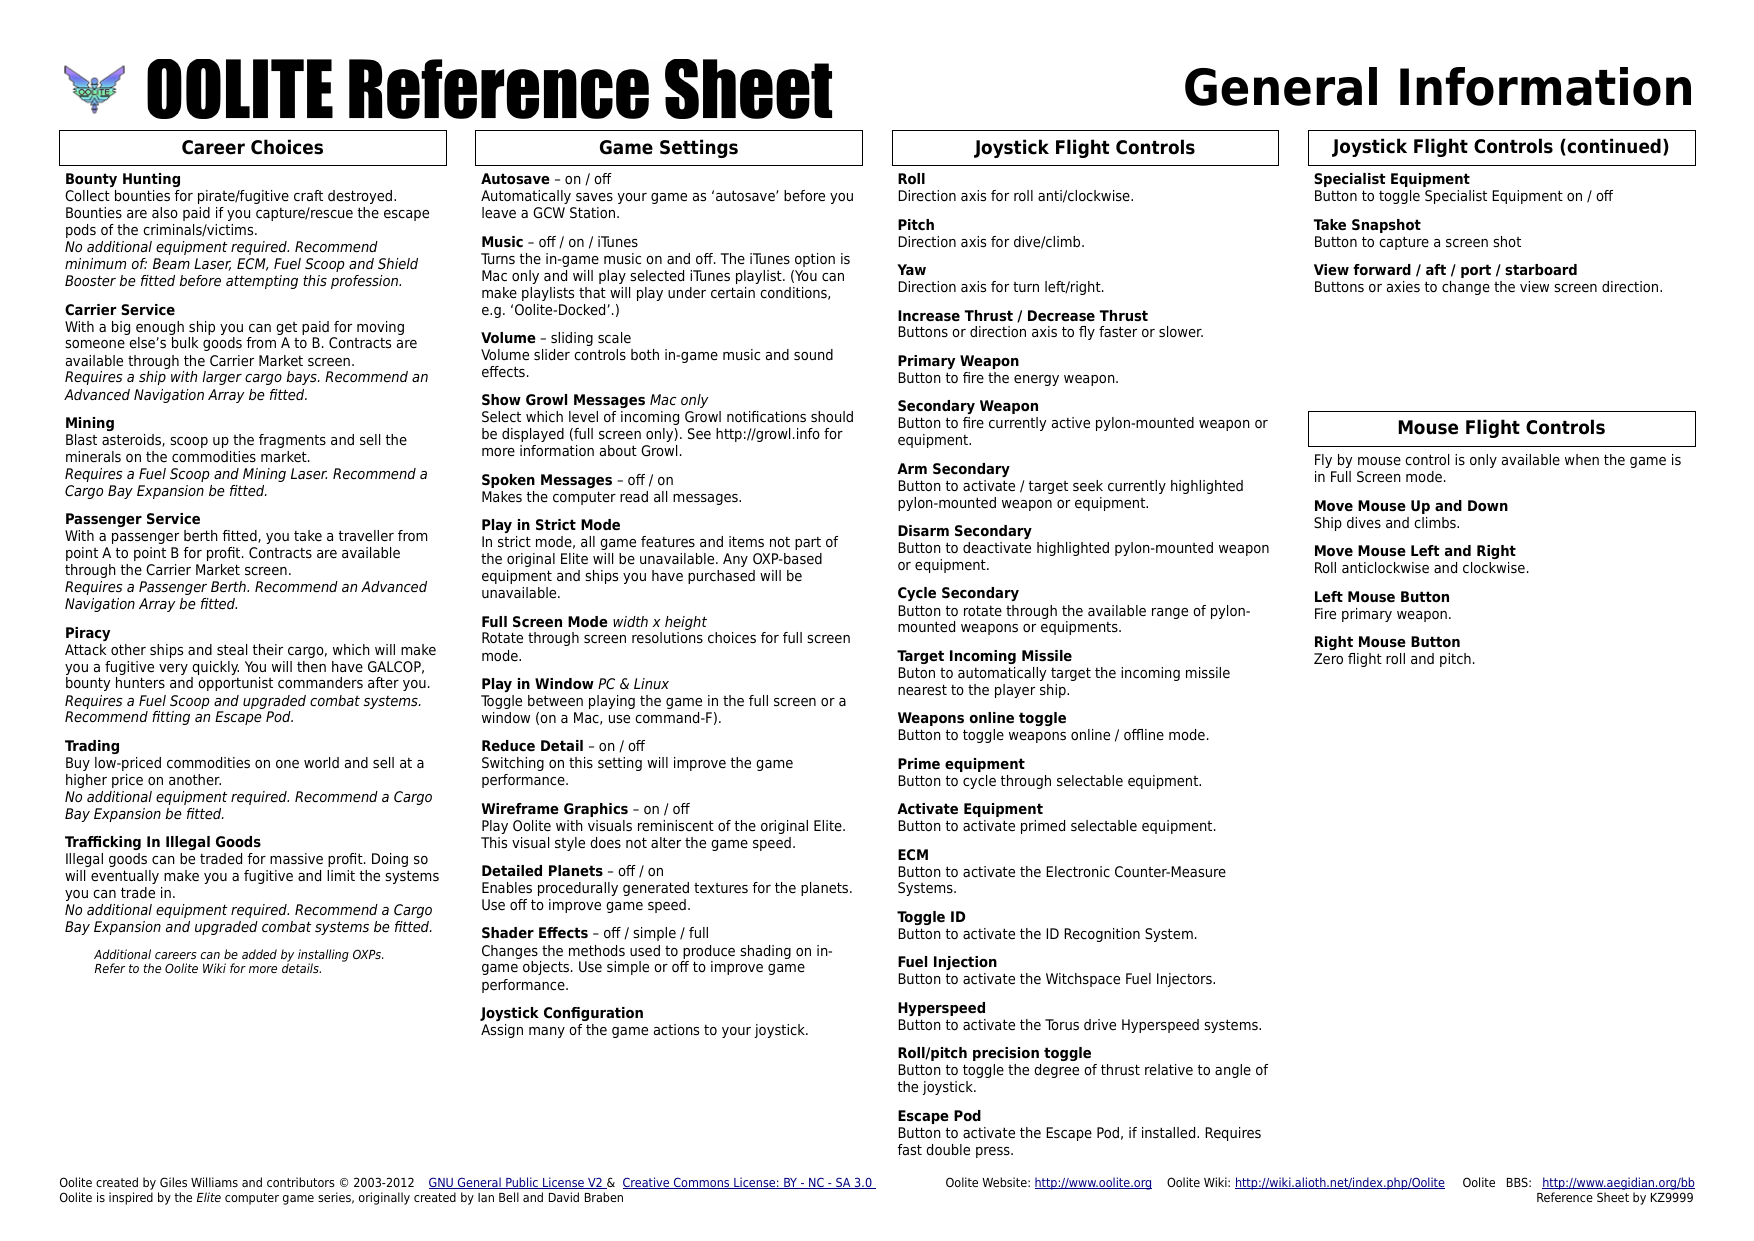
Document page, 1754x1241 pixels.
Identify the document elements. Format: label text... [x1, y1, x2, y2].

table_cell Bounty Hunting Collect bounties for pirate/fugitive craft destroyed. Bounties are also paid if you capture/rescue the escape pods of the criminals/victims. No additional equipment required. Recommend minimum of: Beam Laser, ECM, Fuel Scoop and Shield Booster be fitted before attempting this profession. [59, 166, 446, 296]
table_header Game Settings [476, 131, 862, 165]
picture [147, 59, 833, 119]
table_cell [1308, 308, 1695, 359]
table_cell Carrier Service With a big enough ship you can get paid for moving someone else’s bulk goods from A to B. Contracts are available through the Carrier Market screen. Requires a ship with larger cargo bays. Recommend an Advanced Navigation Array be fitted. [59, 296, 446, 409]
table_cell Toggle ID Button to activate the ID Recognition System. [892, 903, 1278, 948]
table_cell Take Snapshot Button to capture a screen shot [1308, 211, 1695, 256]
table_cell Primary Weapon Button to fire the energy weapon. [892, 347, 1278, 392]
table_cell ECM Button to activate the Electronic Counter-Measure Systems. [892, 841, 1278, 903]
table_cell Mouse Flight Controls [1309, 412, 1695, 446]
table_cell Spoken Messages – off / on Makes the computer read all messages. [475, 466, 862, 511]
table_cell Pitch Direction axis for dive/climb. [892, 211, 1278, 256]
table_cell Show Growl Messages Mac only Select which level of incoming Growl notifications should be displayed (full screen only). See http://growl.info for more information about Growl. [475, 387, 862, 466]
table_cell Increase Thrust / Decrease Thrust Buttons or direction axis to fly faster or slower. [892, 302, 1278, 347]
table_cell View forward / aft / port / starboard Buttons or axies to change the view screen direction. [1308, 256, 1695, 308]
table_cell Hyperspeed Button to activate the Torus drive Hyperspeed systems. [892, 994, 1278, 1039]
table_cell Trading Buy low-priced commodities on one world and sell at a higher price on another. No additional equipment required. Recommend a Cargo Bay Expansion be fitted. [59, 732, 446, 828]
table_cell Secondary Weapon Button to fire currently active pylon-mounted weapon or equipment. [892, 393, 1278, 455]
table_cell Arm Secondary Button to activate / target seek currently highlighted pylon-mounted weapon or equipment. [892, 455, 1278, 517]
table_cell Roll Direction axis for roll anti/clockwise. [892, 166, 1278, 211]
table_cell Right Mouse Button Zero flight roll and pitch. [1308, 628, 1695, 674]
table_cell Cycle Secondary Button to rotate through the available range of pylon-mounted weapons or equipments. [892, 580, 1278, 642]
table_cell Trafficking In Illegal Goods Illegal goods can be traded for massive profit. Doing so will eventually make you a fugitive and limit the systems you can trade in. No additional equipment required. Recommend a Cargo Bay Expansion and upgraded combat systems be fitted. [59, 829, 446, 942]
table_cell Fly by mouse control is only available when the game is in Full Screen mode. [1308, 447, 1695, 492]
table_header Career Choices [60, 131, 446, 165]
table_cell Joystick Configuration Assign many of the game actions to your joystick. [475, 999, 862, 1044]
table_cell Autosave – on / off Automatically saves your game as ‘autosave’ before you leave a GCW Station. [475, 166, 862, 228]
table_cell Volume – sliding scale Volume slider controls both in-game music and sound effects. [475, 324, 862, 387]
table_cell Prime equipment Button to cycle through selectable equipment. [892, 750, 1278, 795]
table_header Joystick Flight Controls (continued) [1309, 131, 1695, 165]
picture [61, 56, 128, 122]
table_cell Target Incoming Missile Buton to automatically target the incoming missile nearest to the player ship. [892, 642, 1278, 704]
table_cell Piracy Attack other ships and steal their cargo, which will make you a fugitive very quickly. You will then have GALCOP, bounty hunters and opportunist commanders after you. Requires a Fuel Scoop and upgraded combat systems. Recommend fitting an Escape Pod. [59, 619, 446, 732]
table_cell Specialist Equipment Button to toggle Specialist Equipment on / off [1308, 166, 1695, 211]
table_cell Activate Equipment Button to activate primed selectable equipment. [892, 795, 1278, 841]
table_cell Wireframe Graphics – on / off Play Oolite with visuals reminiscent of the original Elite. This visual style does not alter the game speed. [475, 795, 862, 857]
table_cell Additional careers can be added by installing OXPs. Refer to the Oolite Wiki for more details. [59, 942, 446, 982]
table_cell Detailed Planets – off / on Enables procedurally generated textures for the planets. Use off to improve game speed. [475, 857, 862, 920]
table_cell Roll/pitch precision toggle Button to toggle the degree of thrust relative to angle of the joystick. [892, 1039, 1278, 1102]
table_cell Move Mouse Up and Down Ship dives and climbs. [1308, 492, 1695, 537]
table_cell Play in Window PC & Linux Toggle between playing the game in the full screen or a window (on a Mac, use command-F). [475, 670, 862, 732]
table_cell Left Mouse Button Fire primary weapon. [1308, 583, 1695, 628]
table_cell Yaw Direction axis for turn left/right. [892, 256, 1278, 302]
table_cell Escape Pod Button to activate the Escape Pod, if installed. Requires fast double press. [892, 1102, 1278, 1164]
table_cell Mining Blast asteroids, scoop up the fragments and sell the minerals on the commodities market. Requires a Fuel Scoop and Mining Laser. Recommend a Cargo Bay Expansion be fitted. [59, 409, 446, 505]
table_cell [1308, 360, 1695, 411]
table_cell Music – off / on / iTunes Turns the in-game music on and off. The iTunes option is Mac only and will play selected iTunes playlist. (You can make playlists that will play under certain conditions, e.g. ‘Oolite-Docked’.) [475, 228, 862, 324]
table_cell Full Screen Mode width x height Rotate through screen resolutions choices for full screen mode. [475, 608, 862, 670]
table_cell Fuel Injection Button to activate the Witchspace Fuel Injectors. [892, 949, 1278, 994]
table_cell Reduce Detail – on / off Switching on this setting will improve the game performance. [475, 733, 862, 795]
table_cell Disarm Secondary Button to deactivate highlighted pylon-mounted weapon or equipment. [892, 517, 1278, 580]
table_cell Passenger Service With a passenger berth fitted, you take a traveller from point A to point B for profit. Contracts are available through the Carrier Market screen. Requires a Passenger Berth. Recommend an Advanced Navigation Array be fitted. [59, 505, 446, 619]
table_cell Shader Effects – off / simple / full Changes the methods used to produce shading on in-game objects. Use simple or off to improve game performance. [475, 920, 862, 999]
table_cell Move Mouse Left and Right Roll anticlockwise and clockwise. [1308, 538, 1695, 583]
table_header Joystick Flight Controls [893, 131, 1278, 165]
table_cell Play in Strict Mode In strict mode, all game features and items not part of the original Elite will be unavailable. Any OXP-based equipment and ships you have purchased will be unavailable. [475, 511, 862, 608]
table_cell Weapons online toggle Button to toggle weapons online / offline mode. [892, 705, 1278, 750]
